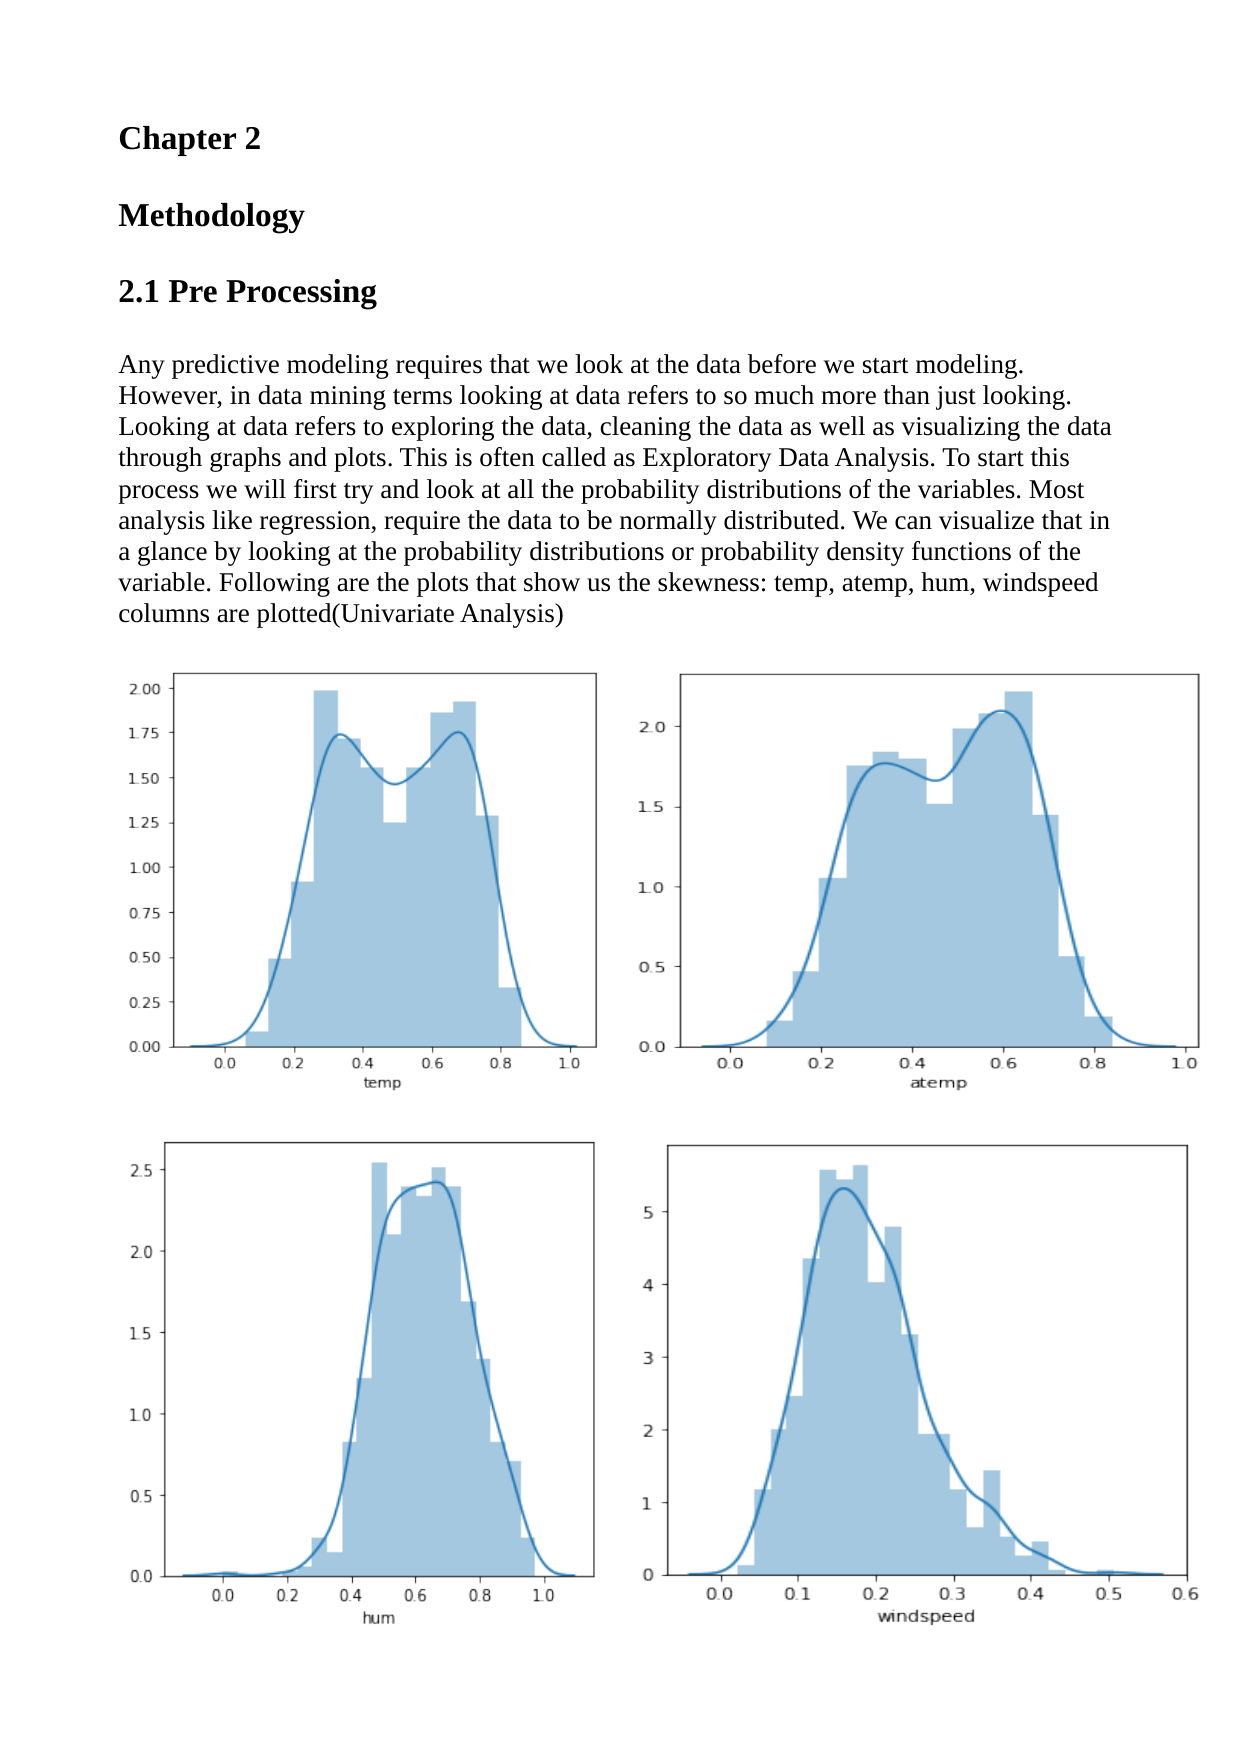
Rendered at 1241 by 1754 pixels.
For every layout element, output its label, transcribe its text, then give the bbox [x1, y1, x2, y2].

picture [117, 659, 611, 1099]
text Chapter 2 [118, 118, 1122, 156]
text 2.1 Pre Processing [118, 271, 1122, 310]
picture [118, 1126, 609, 1637]
picture [624, 660, 1217, 1099]
text Any predictive modeling requires that we look at the data before we start modeling. However, in data mining terms looking at data refers to so much more than just looking. Looking at data refers to exploring the data, cleaning the data as well as visualizing the data through graphs and plots. This is often called as Exploratory Data Analysis. To start this process we will first try and look at all the probability distributions of the variables. Most analysis like regression, require the data to be normally distributed. We can visualize that in a glance by looking at the probability distributions or probability density functions of the variable. Following are the plots that show us the skewness: temp, atemp, hum, windspeed columns are plotted(Univariate Analysis) [118, 348, 1122, 628]
picture [628, 1129, 1213, 1635]
text Methodology [118, 195, 1122, 233]
